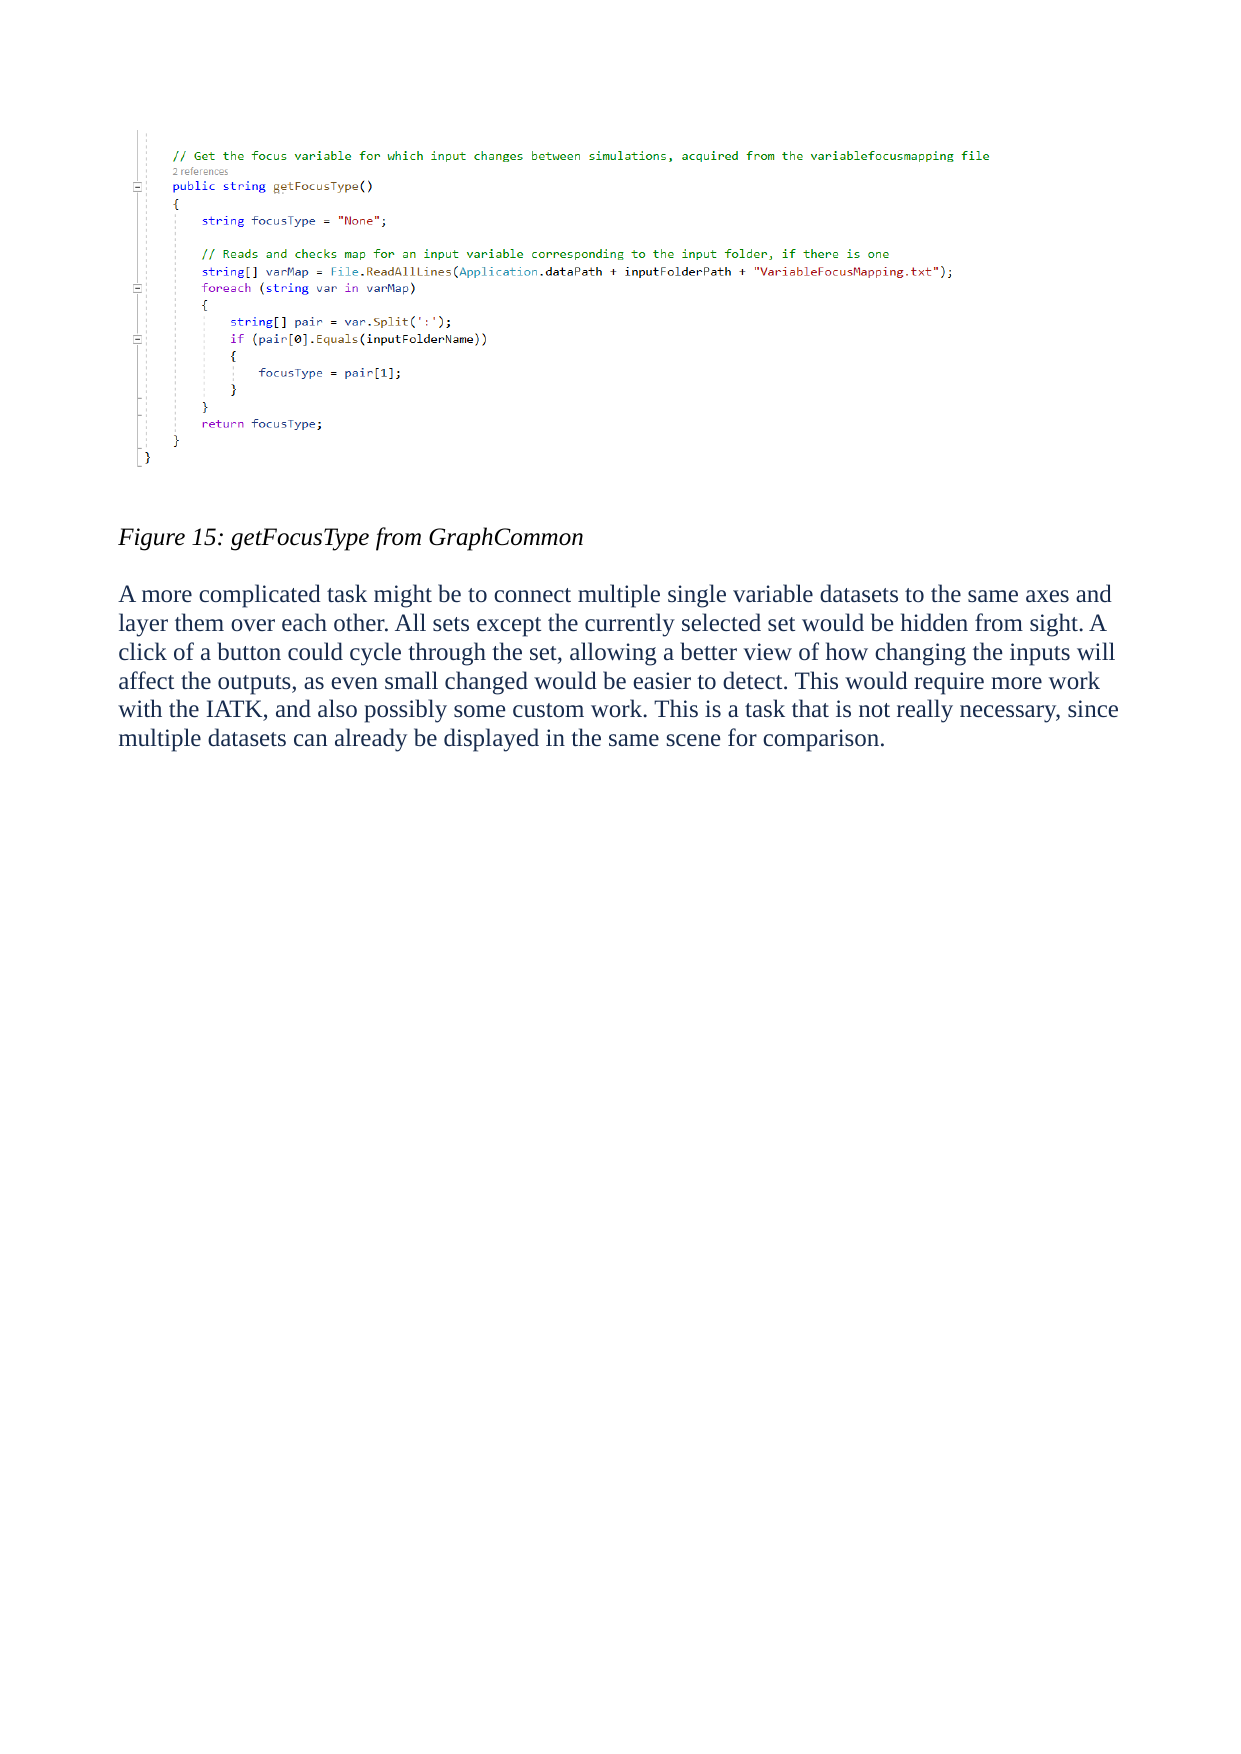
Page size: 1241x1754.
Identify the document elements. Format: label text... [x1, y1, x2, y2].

text Figure 15: getFocusType from GraphCommon [118, 522, 1122, 551]
text A more complicated task might be to connect multiple single variable datasets to the same axes and layer them over each other. All sets except the currently selected set would be hidden from sight. A click of a button could cycle through the set, allowing a better view of how changing the inputs will affect the outputs, as even small changed would be easier to detect. This would require more work with the IATK, and also possibly some custom work. This is a task that is not really necessary, since multiple datasets can already be displayed in the same scene for comparison. [118, 579, 1122, 752]
picture [118, 130, 1123, 522]
